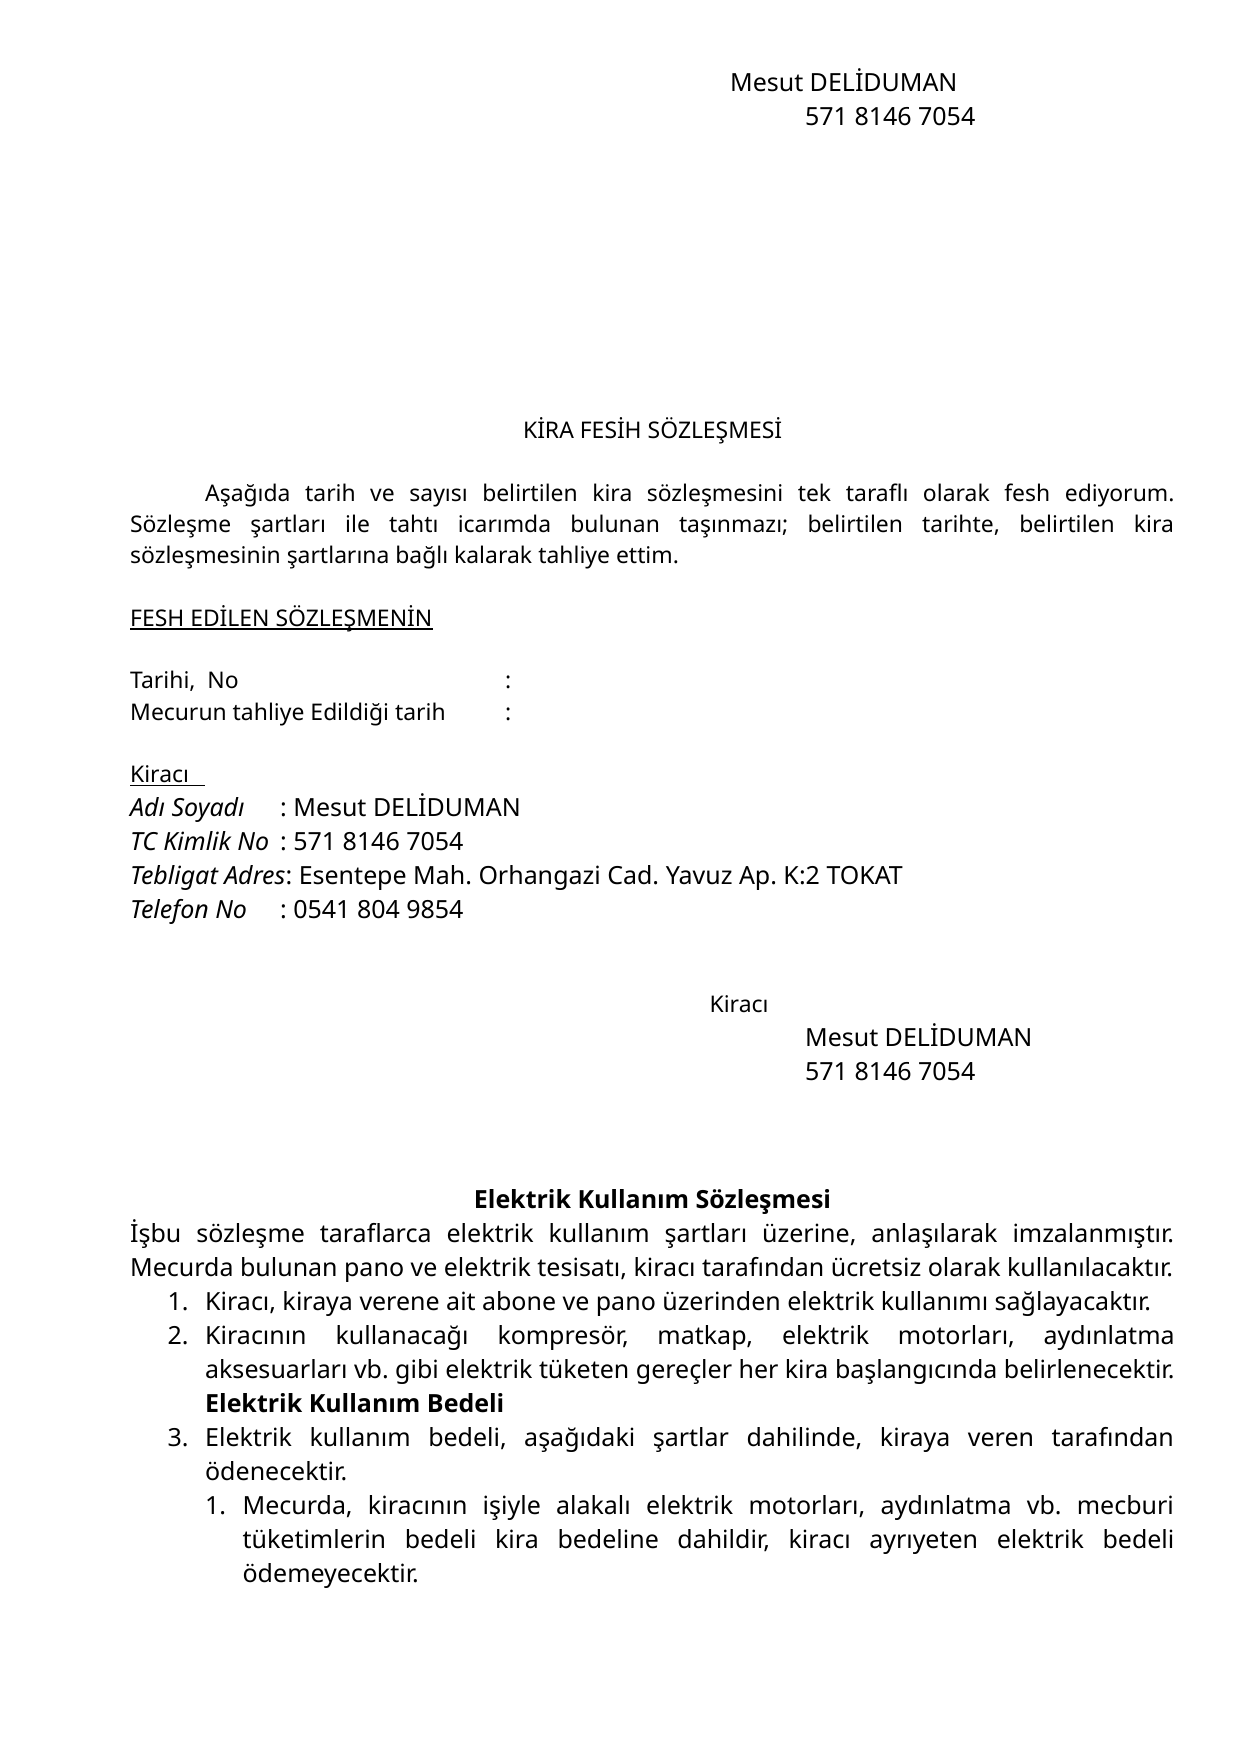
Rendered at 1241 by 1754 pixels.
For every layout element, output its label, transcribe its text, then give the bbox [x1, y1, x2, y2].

text Elektrik Kullanım Sözleşmesi [130, 1181, 1175, 1215]
list Kiracı, kiraya verene ait abone ve pano üzerinden elektrik kullanımı sağlayacaktır. [167, 1283, 1175, 1317]
text TC Kimlik No : 571 8146 7054 [130, 823, 1175, 857]
text Mesut DELİDUMAN 571 8146 7054 [130, 65, 1175, 133]
list Kiracının kullanacağı kompresör, matkap, elektrik motorları, aydınlatma aksesuarları vb. gibi elektrik tüketen gereçler her kira başlangıcında belirlenecektir. [167, 1317, 1175, 1386]
text Kiracı [130, 988, 1175, 1019]
text Aşağıda tarih ve sayısı belirtilen kira sözleşmesini tek taraflı olarak fesh ediyorum. Sözleşme şartları ile tahtı icarımda bulunan taşınmazı; belirtilen tarihte, belirtilen kira sözleşmesinin şartlarına bağlı kalarak tahliye ettim. [130, 477, 1175, 571]
text Telefon No : 0541 804 9854 [130, 892, 1175, 926]
text Kiracı [130, 758, 1175, 789]
text Tebligat Adres: Esentepe Mah. Orhangazi Cad. Yavuz Ap. K:2 TOKAT [130, 857, 1175, 892]
list Elektrik Kullanım Bedeli [167, 1386, 1175, 1420]
text İşbu sözleşme taraflarca elektrik kullanım şartları üzerine, anlaşılarak imzalanmıştır. Mecurda bulunan pano ve elektrik tesisatı, kiracı tarafından ücretsiz olarak kullanılacaktır. [130, 1215, 1175, 1283]
list Elektrik kullanım bedeli, aşağıdaki şartlar dahilinde, kiraya veren tarafından ödenecektir. [167, 1420, 1175, 1488]
list Mecurda, kiracının işiyle alakalı elektrik motorları, aydınlatma vb. mecburi tüketimlerin bedeli kira bedeline dahildir, kiracı ayrıyeten elektrik bedeli ödemeyecektir. [205, 1488, 1175, 1590]
text KİRA FESİH SÖZLEŞMESİ [130, 414, 1175, 446]
text Adı Soyadı : Mesut DELİDUMAN [130, 789, 1175, 823]
text FESH EDİLEN SÖZLEŞMENİN [130, 602, 1175, 633]
text Mesut DELİDUMAN 571 8146 7054 [130, 1019, 1175, 1087]
text Tarihi, No : [130, 664, 1175, 696]
text Mecurun tahliye Edildiği tarih : [130, 696, 1175, 727]
